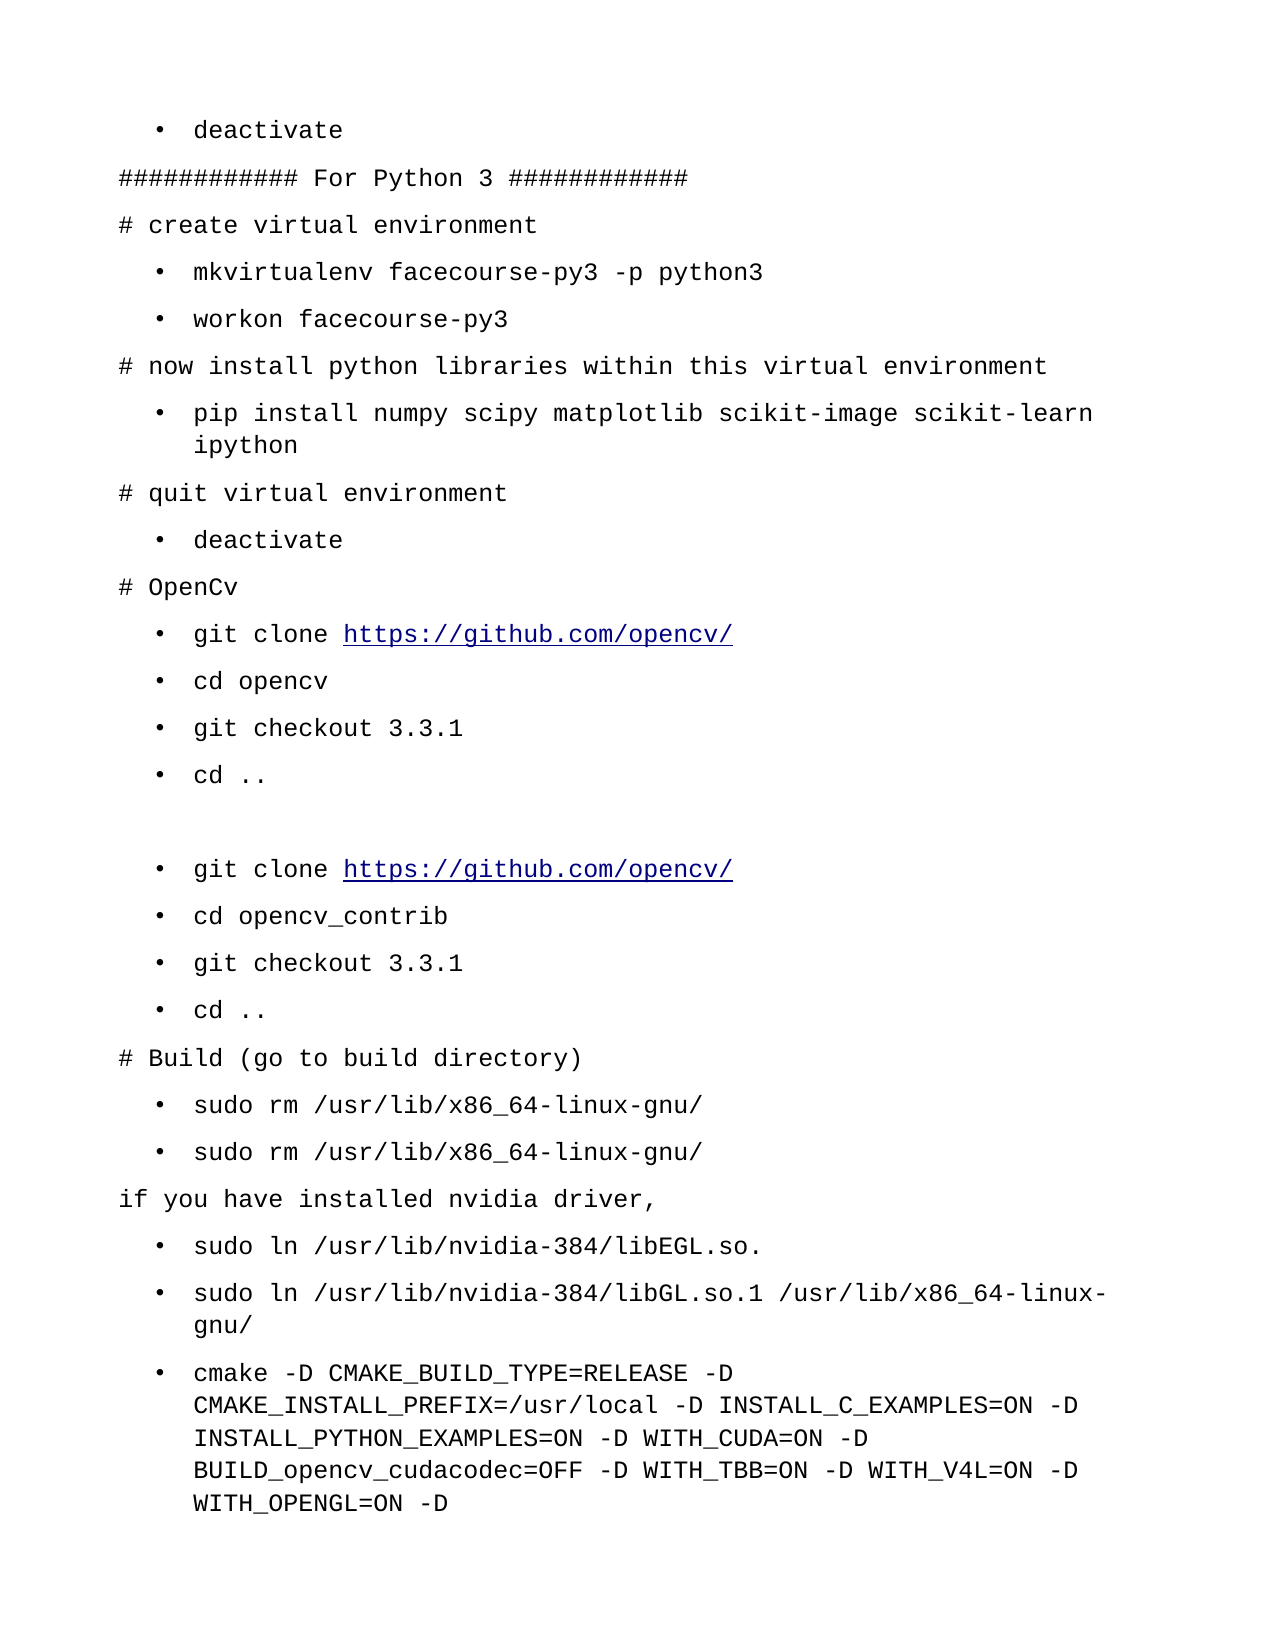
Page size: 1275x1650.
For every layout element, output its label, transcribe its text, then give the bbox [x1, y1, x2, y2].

list sudo ln /usr/lib/nvidia-384/libEGL.so. [156, 1233, 1157, 1262]
list sudo rm /usr/lib/x86_64-linux-gnu/ [156, 1139, 1157, 1168]
list workon facecourse-py3 [156, 306, 1157, 335]
list pip install numpy scipy matplotlib scikit-image scikit-learn ipython [156, 401, 1157, 461]
text # create virtual environment [118, 212, 1157, 241]
list deactivate [156, 527, 1157, 556]
list cd .. [156, 763, 1157, 791]
list deactivate [156, 118, 1157, 146]
list mkvirtualenv facecourse-py3 -p python3 [156, 259, 1157, 288]
text # quit virtual environment [118, 480, 1157, 508]
list git checkout 3.3.1 [156, 951, 1157, 979]
list git checkout 3.3.1 [156, 716, 1157, 744]
list cd opencv_contrib [156, 904, 1157, 932]
text # OpenCv [118, 574, 1157, 603]
list git clone https://github.com/opencv/ [156, 621, 1157, 650]
list cd .. [156, 998, 1157, 1026]
text # now install python libraries within this virtual environment [118, 353, 1157, 382]
list git clone https://github.com/opencv/ [156, 857, 1157, 885]
text ############ For Python 3 ############ [118, 165, 1157, 193]
list cd opencv [156, 668, 1157, 697]
list sudo rm /usr/lib/x86_64-linux-gnu/ [156, 1092, 1157, 1121]
text if you have installed nvidia driver, [118, 1186, 1157, 1215]
list cmake -D CMAKE_BUILD_TYPE=RELEASE -D CMAKE_INSTALL_PREFIX=/usr/local -D INSTALL_C_EXAMPLES=ON -D INSTALL_PYTHON_EXAMPLES=ON -D WITH_CUDA=ON -D BUILD_opencv_cudacodec=OFF -D WITH_TBB=ON -D WITH_V4L=ON -D WITH_OPENGL=ON -D [156, 1360, 1157, 1518]
list sudo ln /usr/lib/nvidia-384/libGL.so.1 /usr/lib/x86_64-linux-gnu/ [156, 1281, 1157, 1341]
text # Build (go to build directory) [118, 1045, 1157, 1073]
